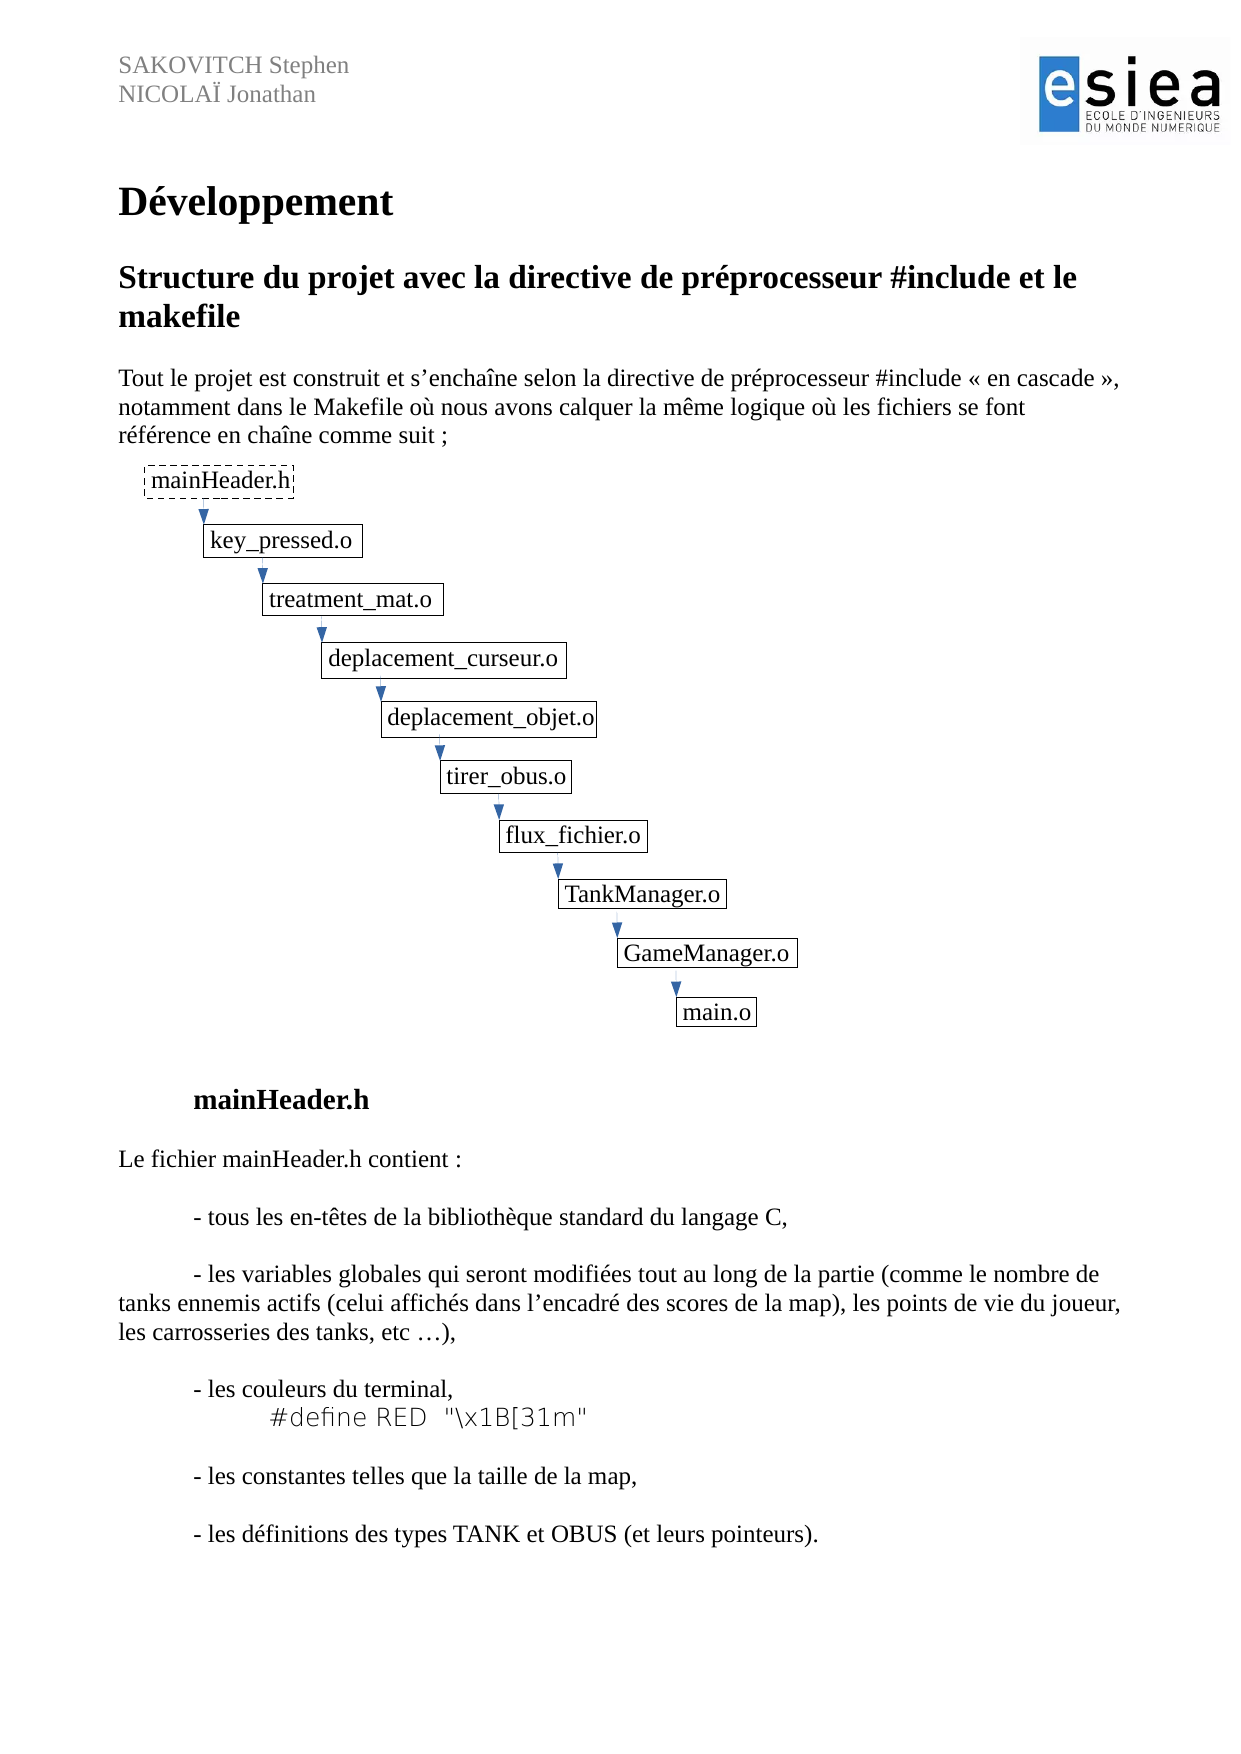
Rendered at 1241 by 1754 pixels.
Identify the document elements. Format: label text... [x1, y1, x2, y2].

text - tous les en-têtes de la bibliothèque standard du langage C, [118, 1202, 1122, 1230]
text - les constantes telles que la taille de la map, [118, 1461, 1122, 1490]
text Tout le projet est construit et s’enchaîne selon la directive de préprocesseur #include « en cascade », notamment dans le Makefile où nous avons calquer la même logique où les fichiers se font référence en chaîne comme suit ; [118, 363, 1122, 449]
text Développement [118, 176, 1122, 224]
text Le fichier mainHeader.h contient : [118, 1144, 1122, 1173]
text #define RED "\x1B[31m" [118, 1403, 1122, 1432]
text - les définitions des types TANK et OBUS (et leurs pointeurs). [118, 1519, 1122, 1548]
text Structure du projet avec la directive de préprocesseur #include et le makefile [118, 258, 1122, 334]
picture [1020, 37, 1231, 145]
text - les variables globales qui seront modifiées tout au long de la partie (comme le nombre de tanks ennemis actifs (celui affichés dans l’encadré des scores de la map), les points de vie du joueur, les carrosseries des tanks, etc …), [118, 1259, 1122, 1345]
text mainHeader.h [118, 1082, 1122, 1115]
text - les couleurs du terminal, [118, 1374, 1122, 1403]
